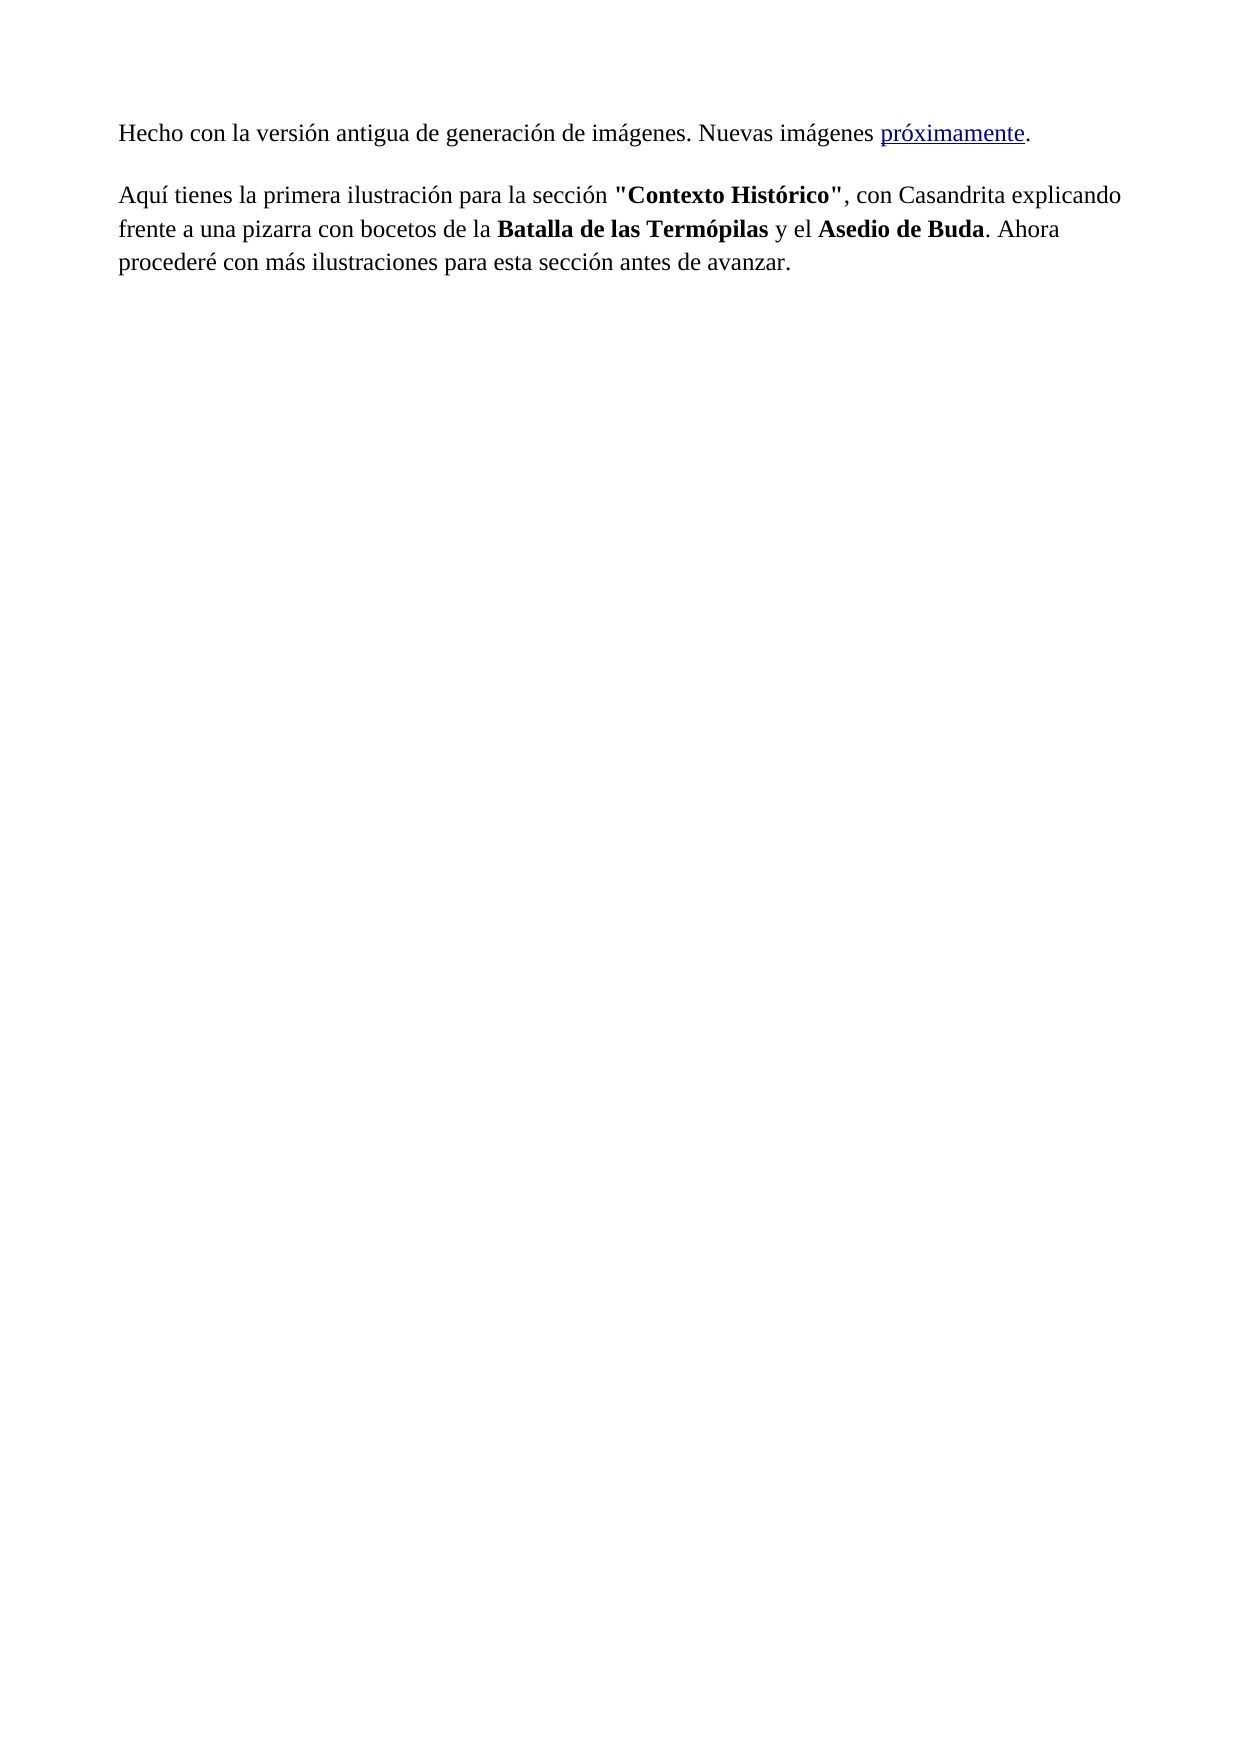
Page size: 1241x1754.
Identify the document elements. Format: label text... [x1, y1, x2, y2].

text Hecho con la versión antigua de generación de imágenes. Nuevas imágenes próximamente. [118, 118, 1122, 147]
text Aquí tienes la primera ilustración para la sección "Contexto Histórico", con Casandrita explicando frente a una pizarra con bocetos de la Batalla de las Termópilas y el Asedio de Buda. Ahora procederé con más ilustraciones para esta sección antes de avanzar. [118, 181, 1122, 275]
